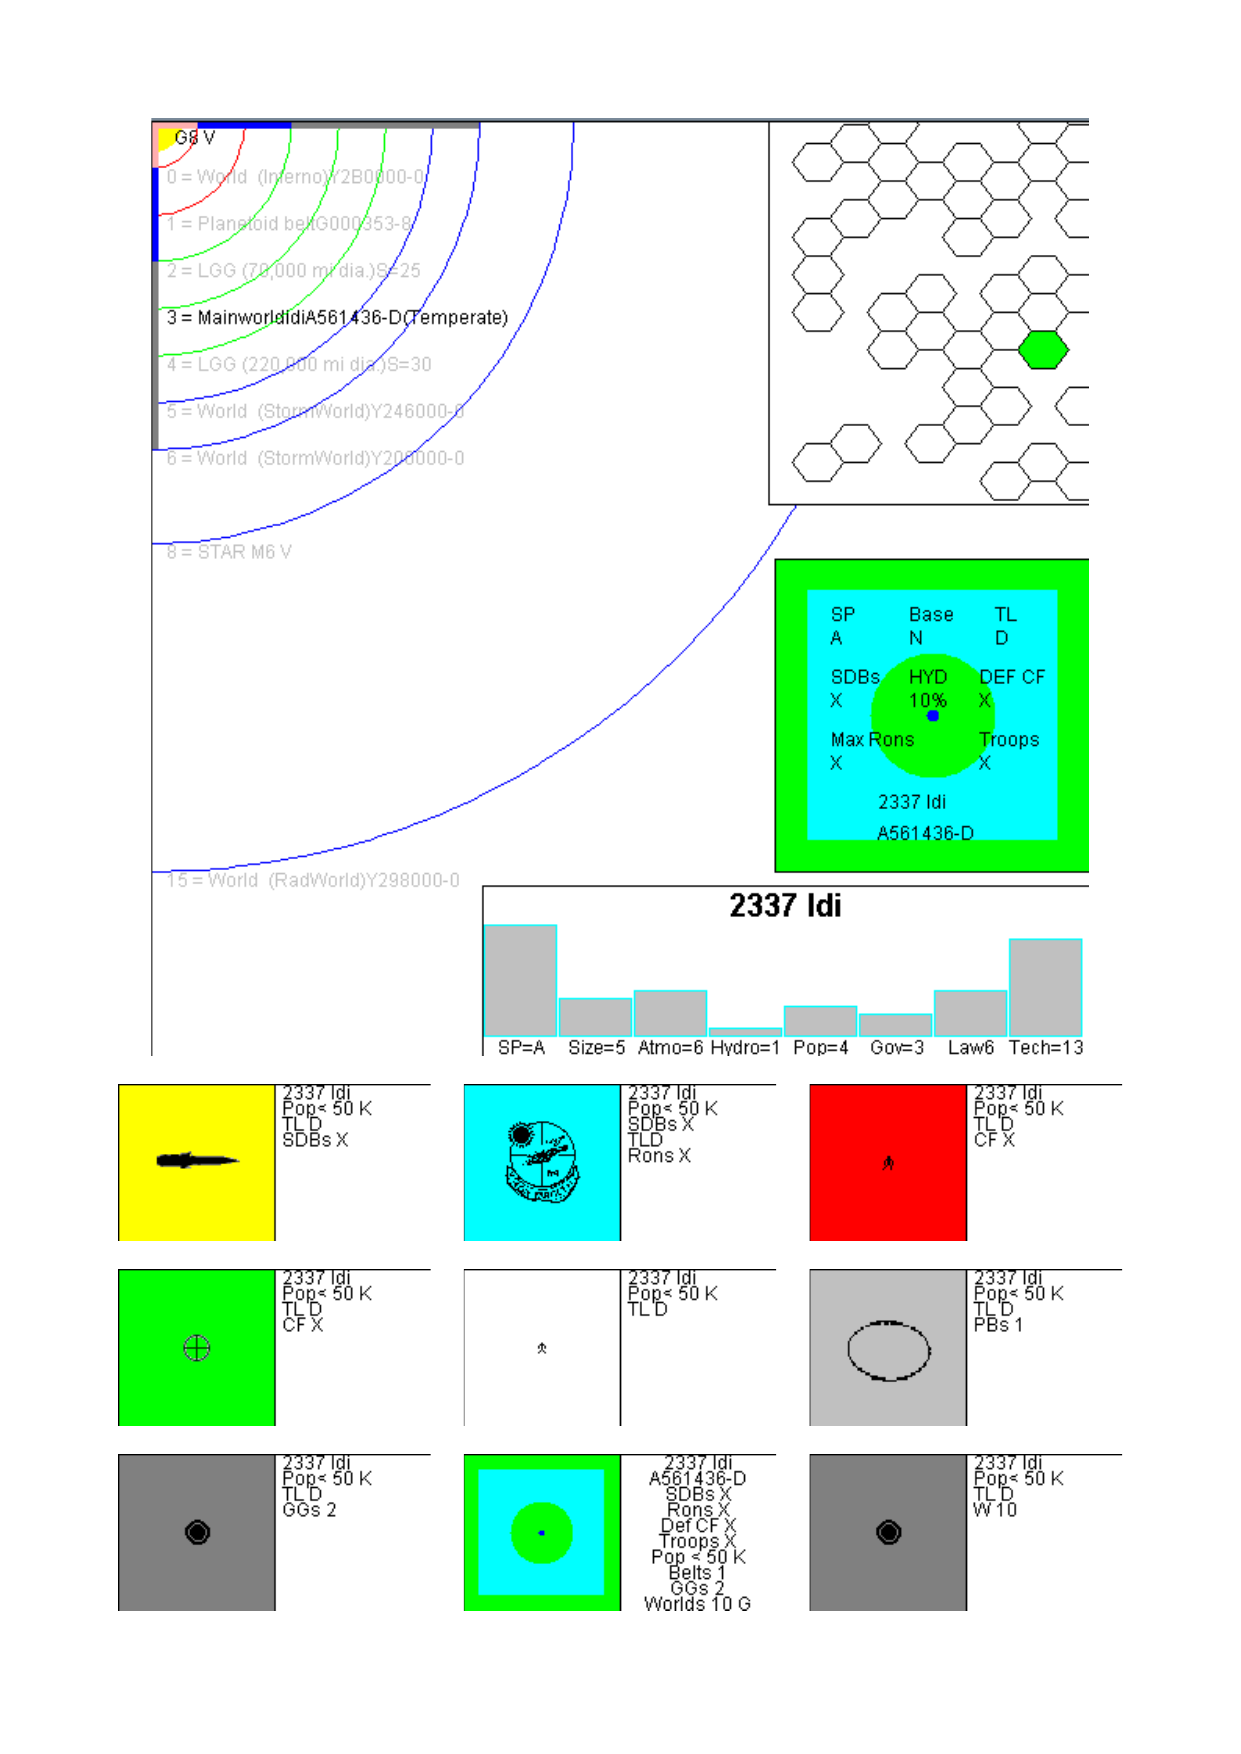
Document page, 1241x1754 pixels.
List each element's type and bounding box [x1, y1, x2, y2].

picture [809, 1454, 1123, 1611]
picture [463, 1084, 777, 1241]
picture [809, 1269, 1123, 1426]
picture [809, 1084, 1123, 1241]
picture [463, 1269, 777, 1426]
picture [118, 1454, 431, 1611]
picture [118, 1269, 431, 1426]
picture [118, 1084, 431, 1241]
picture [463, 1454, 777, 1611]
picture [151, 118, 1089, 1056]
